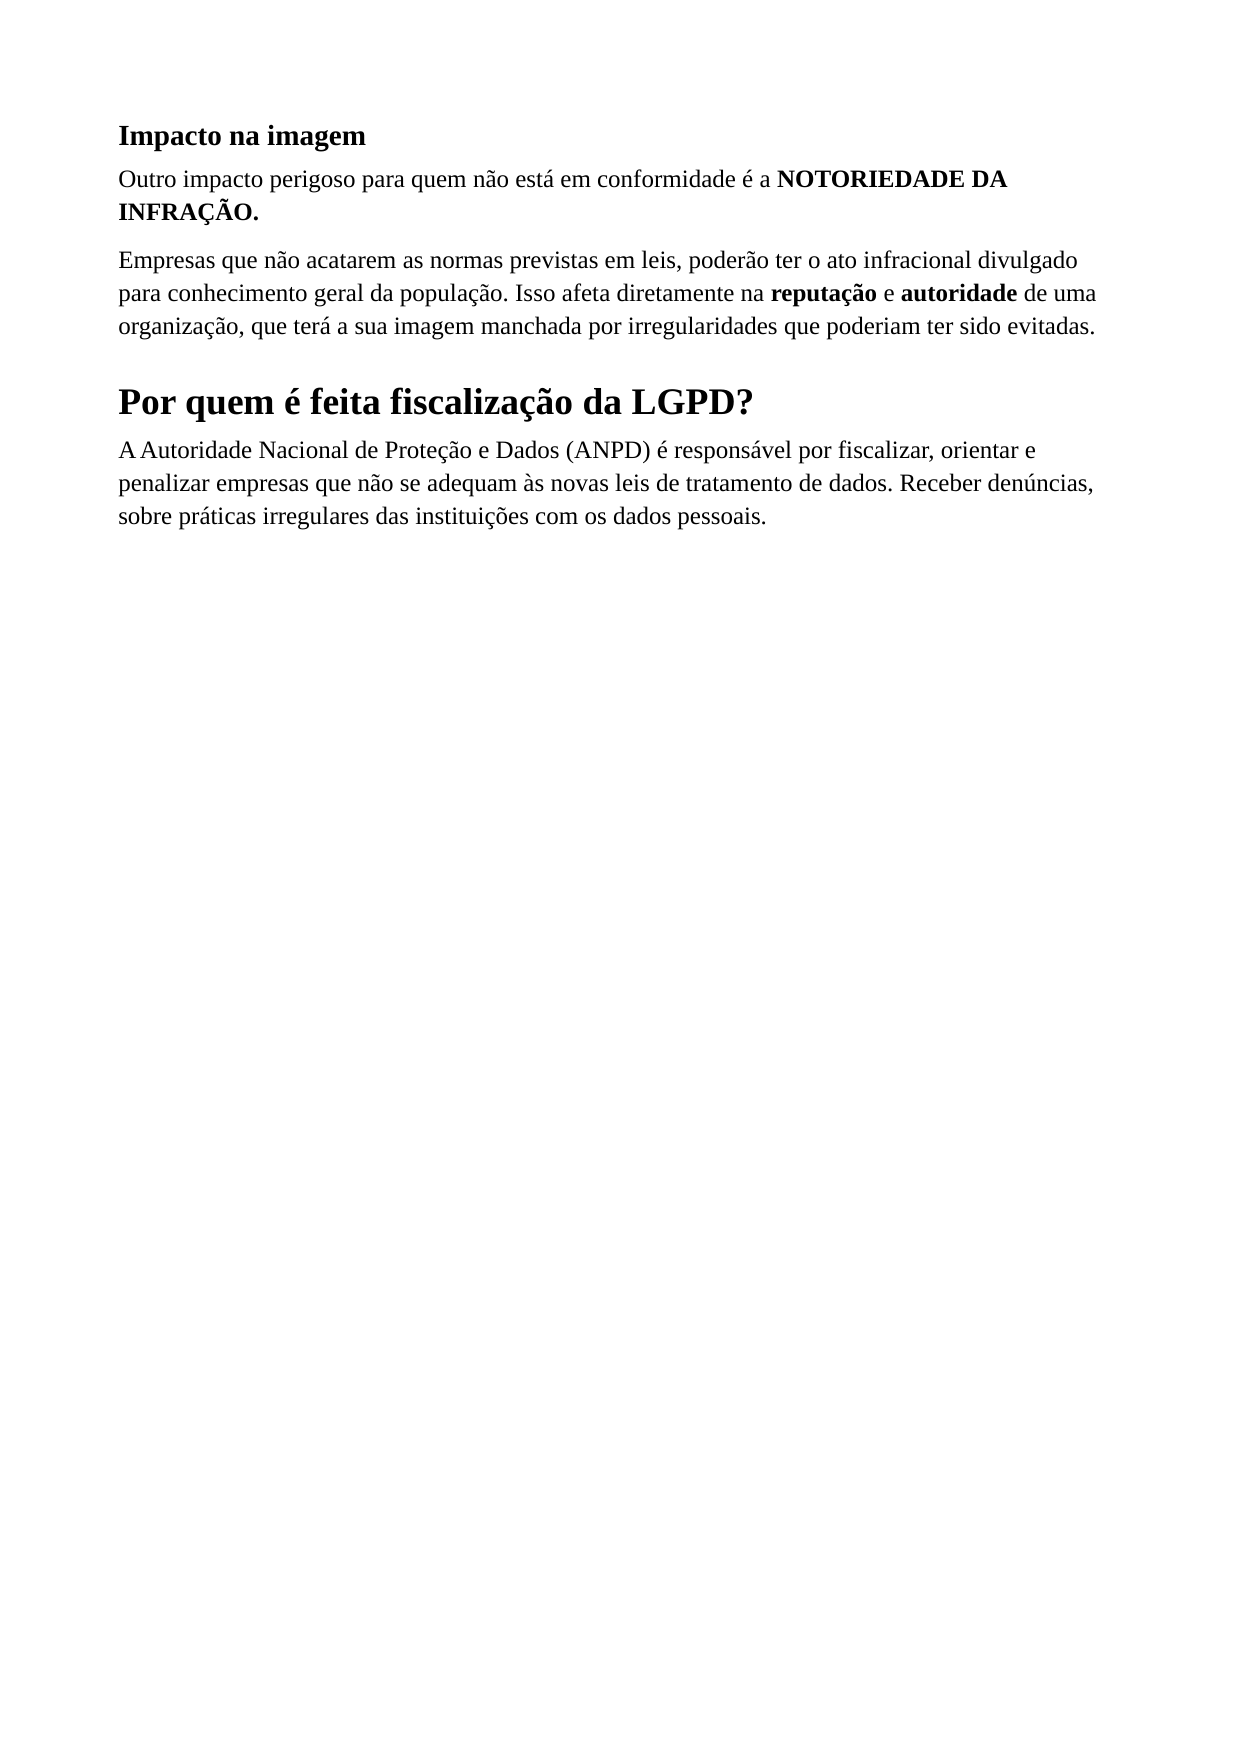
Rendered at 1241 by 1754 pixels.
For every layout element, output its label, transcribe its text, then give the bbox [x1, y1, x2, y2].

text A Autoridade Nacional de Proteção e Dados (ANPD) é responsável por fiscalizar, orientar e penalizar empresas que não se adequam às novas leis de tratamento de dados. Receber denúncias, sobre práticas irregulares das instituições com os dados pessoais. [118, 435, 1122, 530]
text Empresas que não acatarem as normas previstas em leis, poderão ter o ato infracional divulgado para conhecimento geral da população. Isso afeta diretamente na reputação e autoridade de uma organização, que terá a sua imagem manchada por irregularidades que poderiam ter sido evitadas. [118, 245, 1122, 339]
text Outro impacto perigoso para quem não está em conformidade é a NOTORIEDADE DA INFRAÇÃO. [118, 164, 1122, 226]
subtitle Impacto na imagem [118, 118, 1122, 152]
subtitle Por quem é feita fiscalização da LGPD? [118, 379, 1122, 422]
